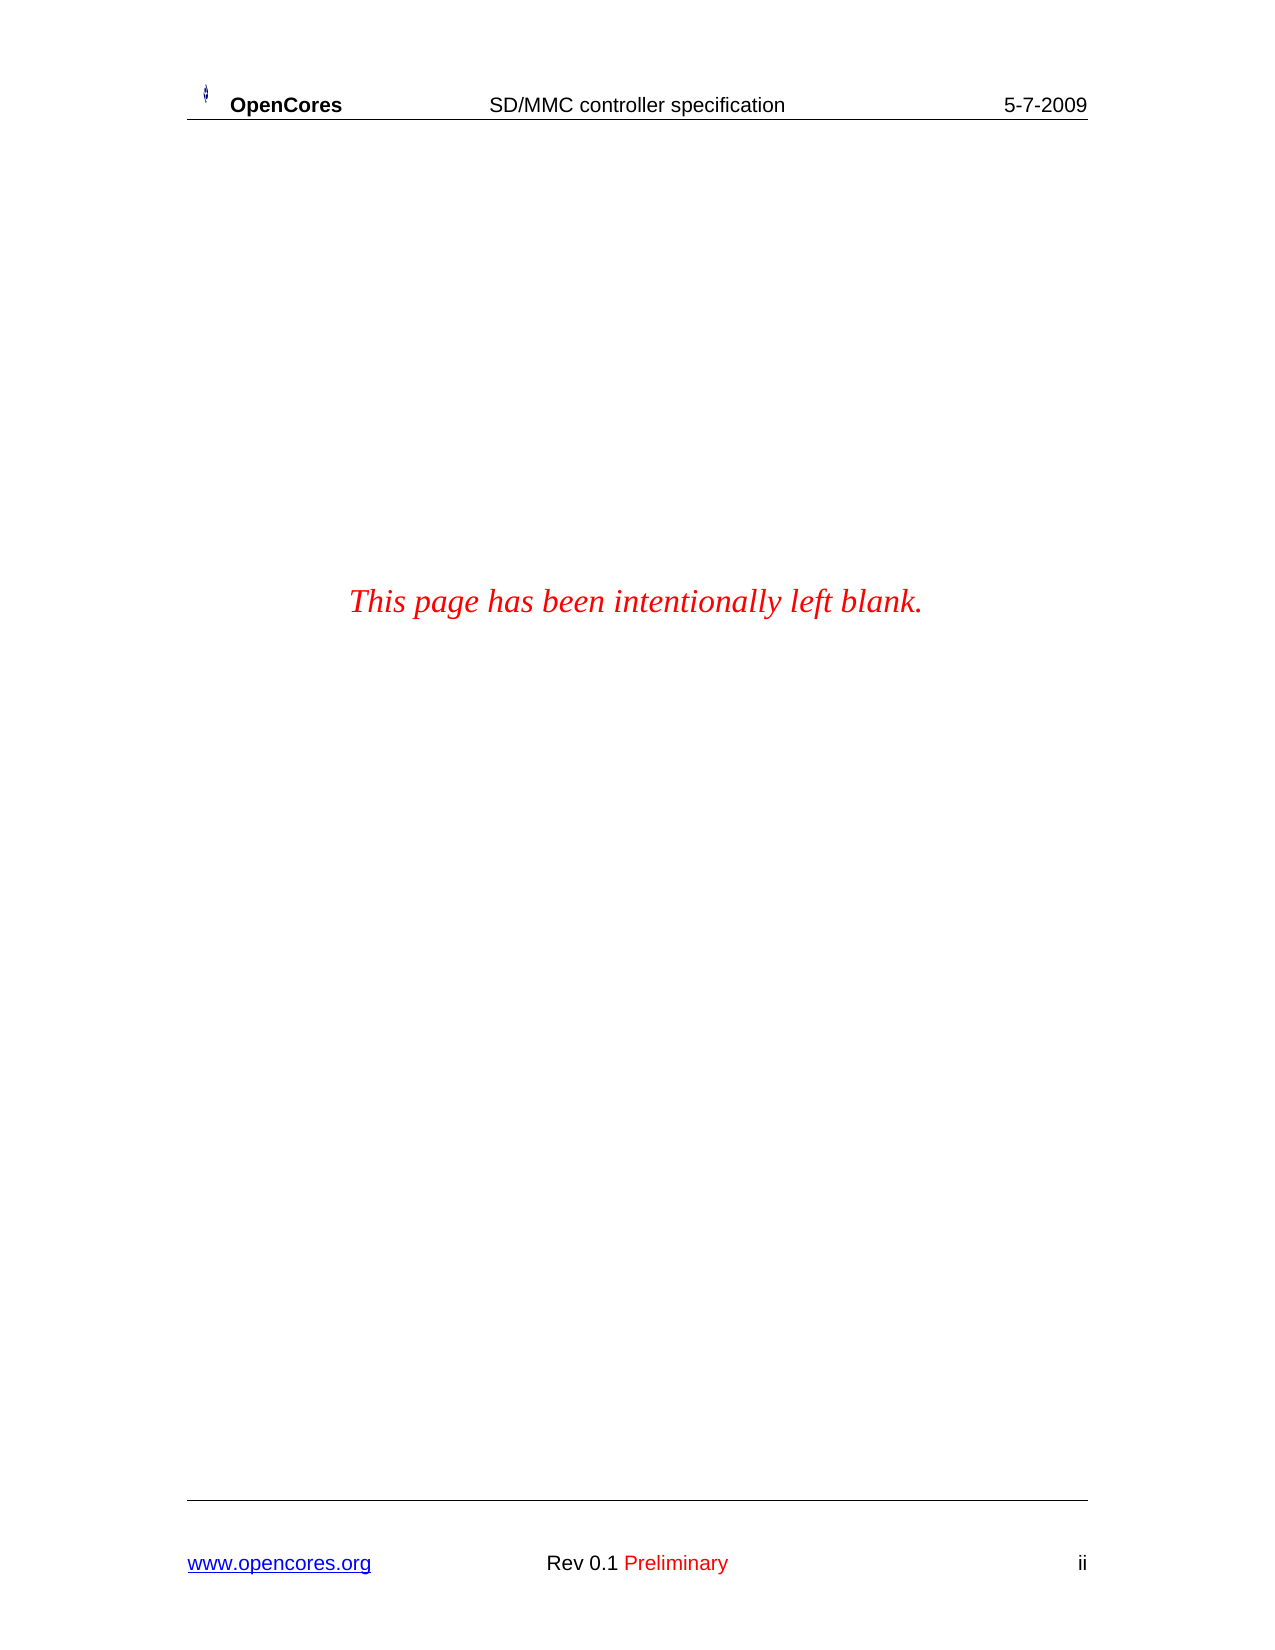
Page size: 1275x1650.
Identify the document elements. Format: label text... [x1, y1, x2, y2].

text This page has been intentionally left blank. [187, 581, 1087, 619]
